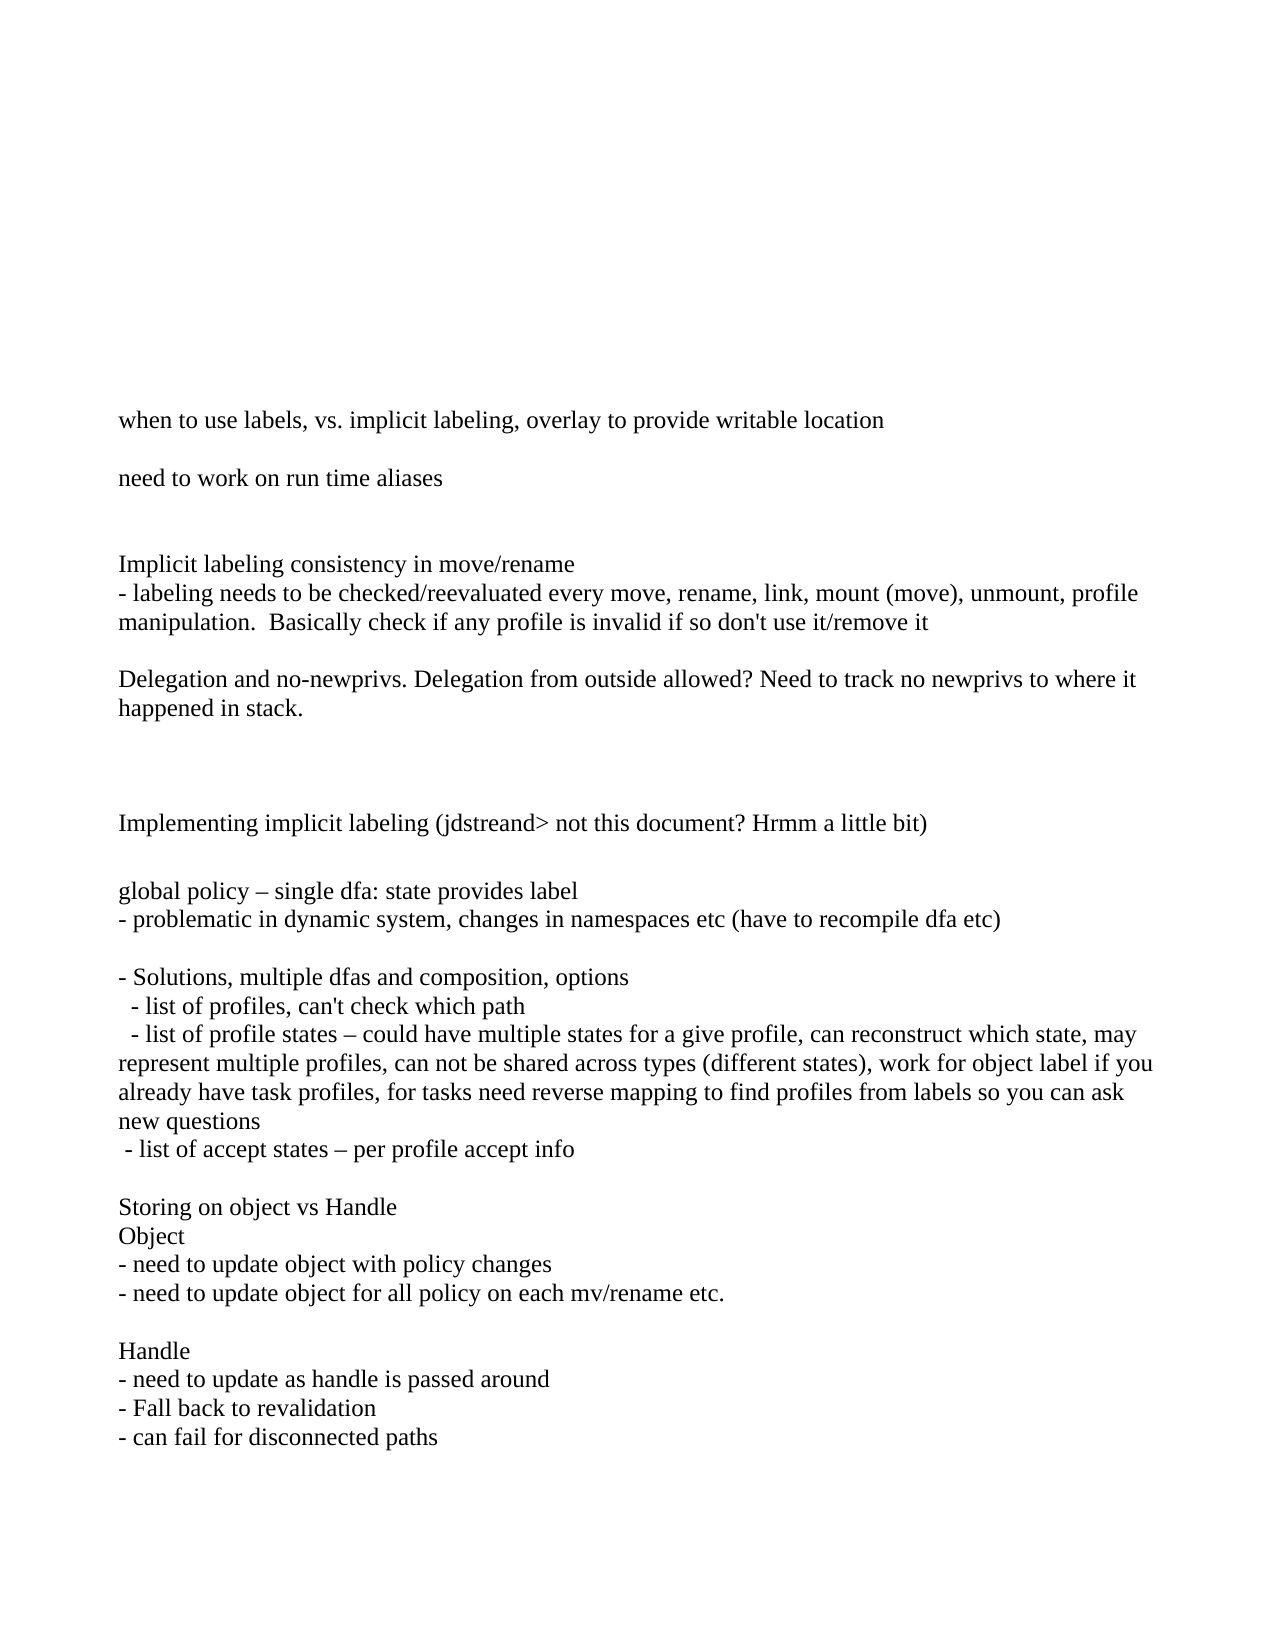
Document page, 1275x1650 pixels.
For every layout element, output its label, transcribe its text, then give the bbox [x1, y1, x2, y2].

text Implementing implicit labeling (jdstreand> not this document? Hrmm a little bit) [118, 808, 1157, 837]
text - labeling needs to be checked/reevaluated every move, rename, link, mount (move), unmount, profile manipulation. Basically check if any profile is invalid if so don't use it/remove it [118, 578, 1157, 636]
text - Fall back to revalidation [118, 1393, 1157, 1422]
text - list of profiles, can't check which path [118, 991, 1157, 1019]
text Implicit labeling consistency in move/rename [118, 549, 1157, 578]
text - need to update object for all policy on each mv/rename etc. [118, 1278, 1157, 1307]
text global policy – single dfa: state provides label [118, 876, 1157, 904]
text - need to update as handle is passed around [118, 1364, 1157, 1393]
text when to use labels, vs. implicit labeling, overlay to provide writable location [118, 406, 1157, 434]
text - need to update object with policy changes [118, 1249, 1157, 1278]
text Storing on object vs Handle [118, 1192, 1157, 1221]
text need to work on run time aliases [118, 463, 1157, 492]
text - can fail for disconnected paths [118, 1422, 1157, 1451]
text - Solutions, multiple dfas and composition, options [118, 962, 1157, 991]
text Object [118, 1221, 1157, 1249]
text Handle [118, 1336, 1157, 1364]
text - problematic in dynamic system, changes in namespaces etc (have to recompile dfa etc) [118, 904, 1157, 933]
text - list of profile states – could have multiple states for a give profile, can reconstruct which state, may represent multiple profiles, can not be shared across types (different states), work for object label if you already have task profiles, for tasks need reverse mapping to find profiles from labels so you can ask new questions [118, 1019, 1157, 1134]
text Delegation and no-newprivs. Delegation from outside allowed? Need to track no newprivs to where it happened in stack. [118, 664, 1157, 722]
text - list of accept states – per profile accept info [118, 1134, 1157, 1163]
